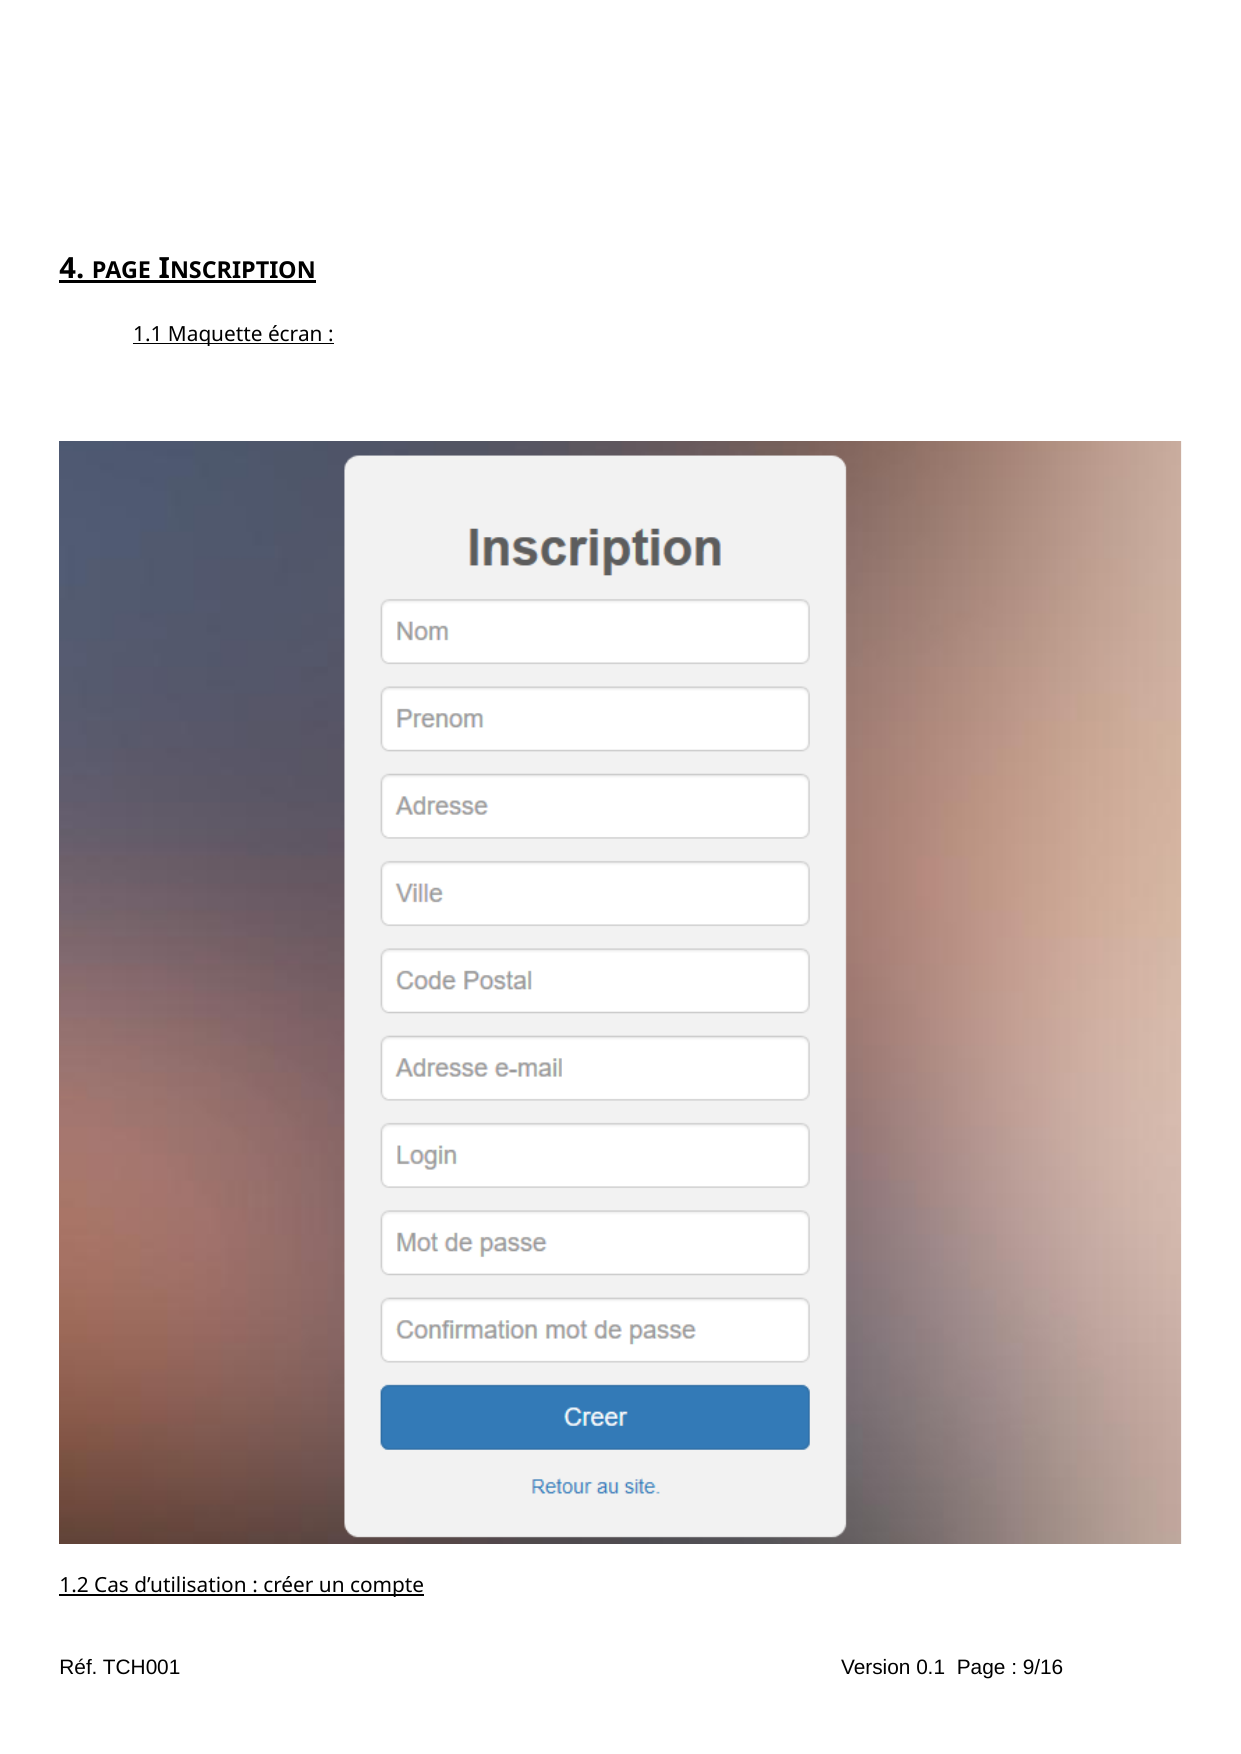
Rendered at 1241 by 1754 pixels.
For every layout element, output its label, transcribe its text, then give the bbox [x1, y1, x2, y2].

subtitle 4. page Inscription [59, 247, 1181, 287]
text 1.2 Cas d’utilisation : créer un compte [59, 1570, 1181, 1599]
text 1.1 Maquette écran : [59, 319, 1181, 347]
picture [59, 441, 1182, 1544]
